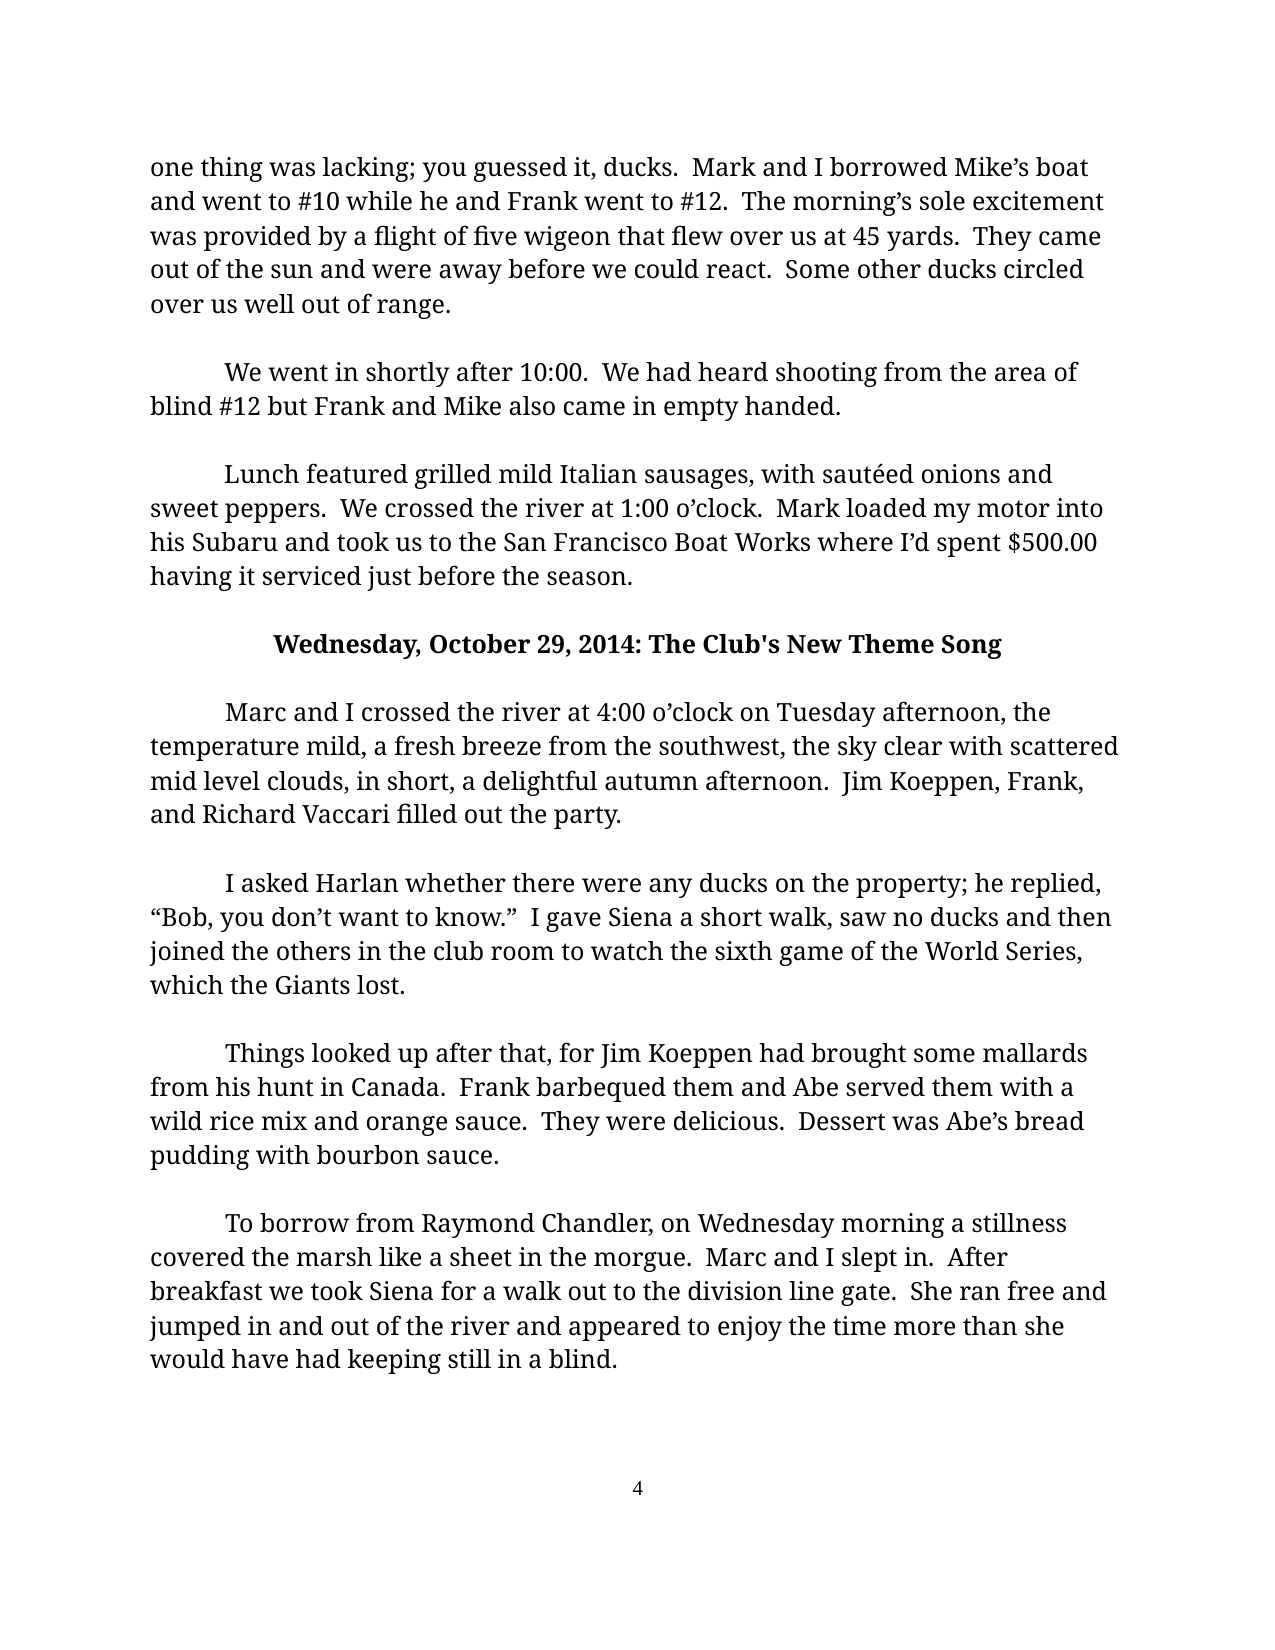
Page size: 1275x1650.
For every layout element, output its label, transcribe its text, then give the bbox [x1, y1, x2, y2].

text Wednesday, October 29, 2014: The Club's New Theme Song [150, 627, 1125, 661]
text Marc and I crossed the river at 4:00 o’clock on Tuesday afternoon, the temperature mild, a fresh breeze from the southwest, the sky clear with scattered mid level clouds, in short, a delightful autumn afternoon. Jim Koeppen, Frank, and Richard Vaccari filled out the party. [150, 695, 1125, 831]
text Lunch featured grilled mild Italian sausages, with sautéed onions and sweet peppers. We crossed the river at 1:00 o’clock. Mark loaded my motor into his Subaru and took us to the San Francisco Boat Works where I’d spent $500.00 having it serviced just before the season. [150, 457, 1125, 593]
text We went in shortly after 10:00. We had heard shooting from the area of blind #12 but Frank and Mike also came in empty handed. [150, 354, 1125, 422]
text To borrow from Raymond Chandler, on Wednesday morning a stillness covered the marsh like a sheet in the morgue. Marc and I slept in. After breakfast we took Siena for a walk out to the division line gate. She ran free and jumped in and out of the river and appeared to enjoy the time more than she would have had keeping still in a blind. [150, 1206, 1125, 1376]
text I asked Harlan whether there were any ducks on the property; he replied, “Bob, you don’t want to know.” I gave Siena a short walk, saw no ducks and then joined the others in the club room to watch the sixth game of the World Series, which the Giants lost. [150, 865, 1125, 1002]
text one thing was lacking; you guessed it, ducks. Mark and I borrowed Mike’s boat and went to #10 while he and Frank went to #12. The morning’s sole excitement was provided by a flight of five wigeon that flew over us at 45 yards. They came out of the sun and were away before we could react. Some other ducks circled over us well out of range. [150, 150, 1125, 320]
text Things looked up after that, for Jim Koeppen had brought some mallards from his hunt in Canada. Frank barbequed them and Abe served them with a wild rice mix and orange sauce. They were delicious. Dessert was Abe’s bread pudding with bourbon sauce. [150, 1036, 1125, 1172]
